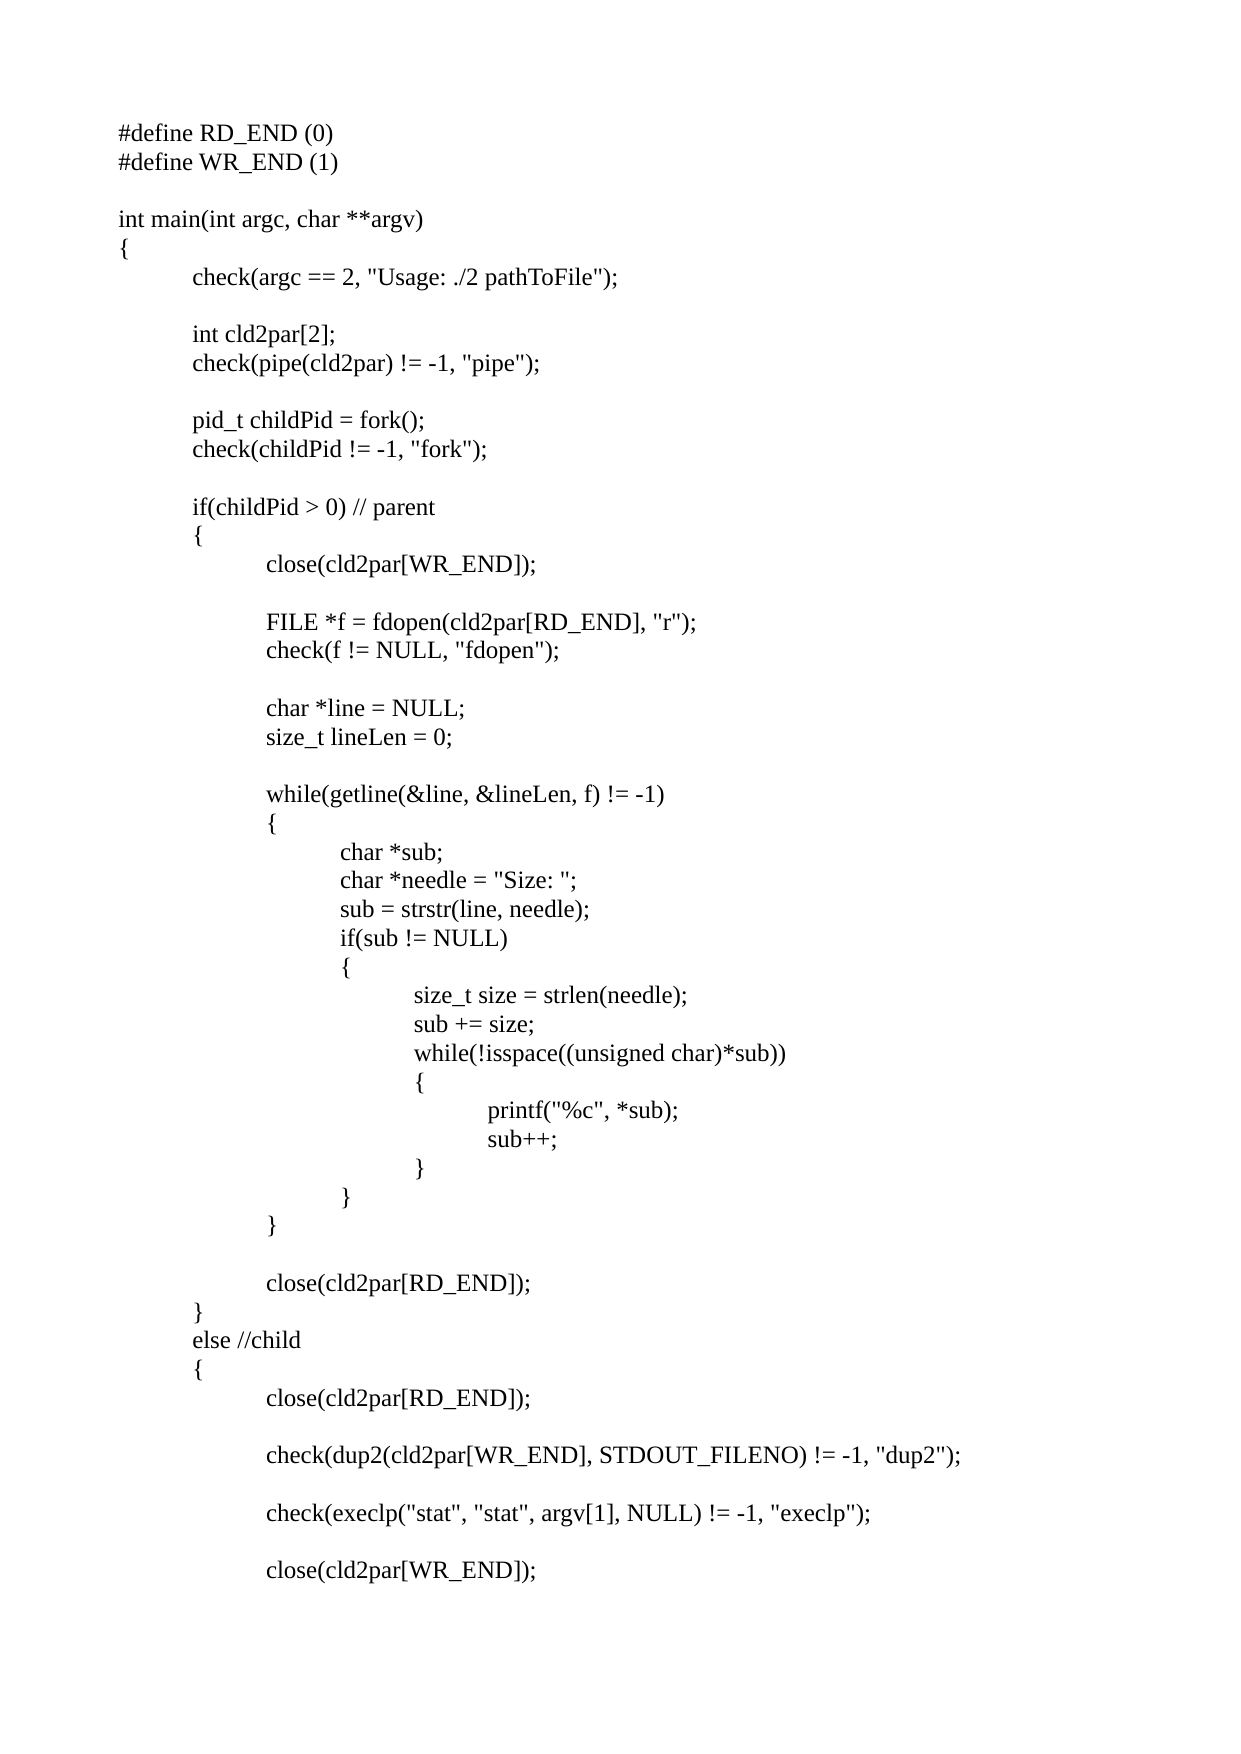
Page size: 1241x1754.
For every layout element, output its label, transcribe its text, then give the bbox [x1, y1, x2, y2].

text while(!isspace((unsigned char)*sub)) [118, 1038, 1122, 1067]
text char *sub; [118, 837, 1122, 866]
text check(dup2(cld2par[WR_END], STDOUT_FILENO) != -1, "dup2"); [118, 1441, 1122, 1469]
text else //child [118, 1326, 1122, 1354]
text if(childPid > 0) // parent [118, 492, 1122, 521]
text while(getline(&line, &lineLen, f) != -1) [118, 779, 1122, 808]
text pid_t childPid = fork(); [118, 406, 1122, 434]
text close(cld2par[WR_END]); [118, 1556, 1122, 1584]
text FILE *f = fdopen(cld2par[RD_END], "r"); [118, 607, 1122, 636]
text if(sub != NULL) [118, 923, 1122, 952]
text #define WR_END (1) [118, 147, 1122, 176]
text { [118, 1354, 1122, 1383]
text close(cld2par[WR_END]); [118, 549, 1122, 578]
text check(f != NULL, "fdopen"); [118, 636, 1122, 664]
text #define RD_END (0) [118, 118, 1122, 147]
text char *line = NULL; [118, 693, 1122, 722]
text check(childPid != -1, "fork"); [118, 434, 1122, 463]
text printf("%c", *sub); [118, 1096, 1122, 1124]
text int cld2par[2]; [118, 319, 1122, 348]
text { [118, 952, 1122, 981]
text } [118, 1211, 1122, 1239]
text sub++; [118, 1124, 1122, 1153]
text check(argc == 2, "Usage: ./2 pathToFile"); [118, 262, 1122, 291]
text check(execlp("stat", "stat", argv[1], NULL) != -1, "execlp"); [118, 1498, 1122, 1527]
text size_t lineLen = 0; [118, 722, 1122, 751]
text { [118, 233, 1122, 262]
text int main(int argc, char **argv) [118, 204, 1122, 233]
text { [118, 521, 1122, 549]
text sub = strstr(line, needle); [118, 894, 1122, 923]
text sub += size; [118, 1009, 1122, 1038]
text close(cld2par[RD_END]); [118, 1383, 1122, 1412]
text { [118, 808, 1122, 837]
text check(pipe(cld2par) != -1, "pipe"); [118, 348, 1122, 377]
text char *needle = "Size: "; [118, 866, 1122, 894]
text close(cld2par[RD_END]); [118, 1268, 1122, 1297]
text { [118, 1067, 1122, 1096]
text size_t size = strlen(needle); [118, 981, 1122, 1009]
text } [118, 1182, 1122, 1211]
text } [118, 1297, 1122, 1326]
text } [118, 1153, 1122, 1182]
